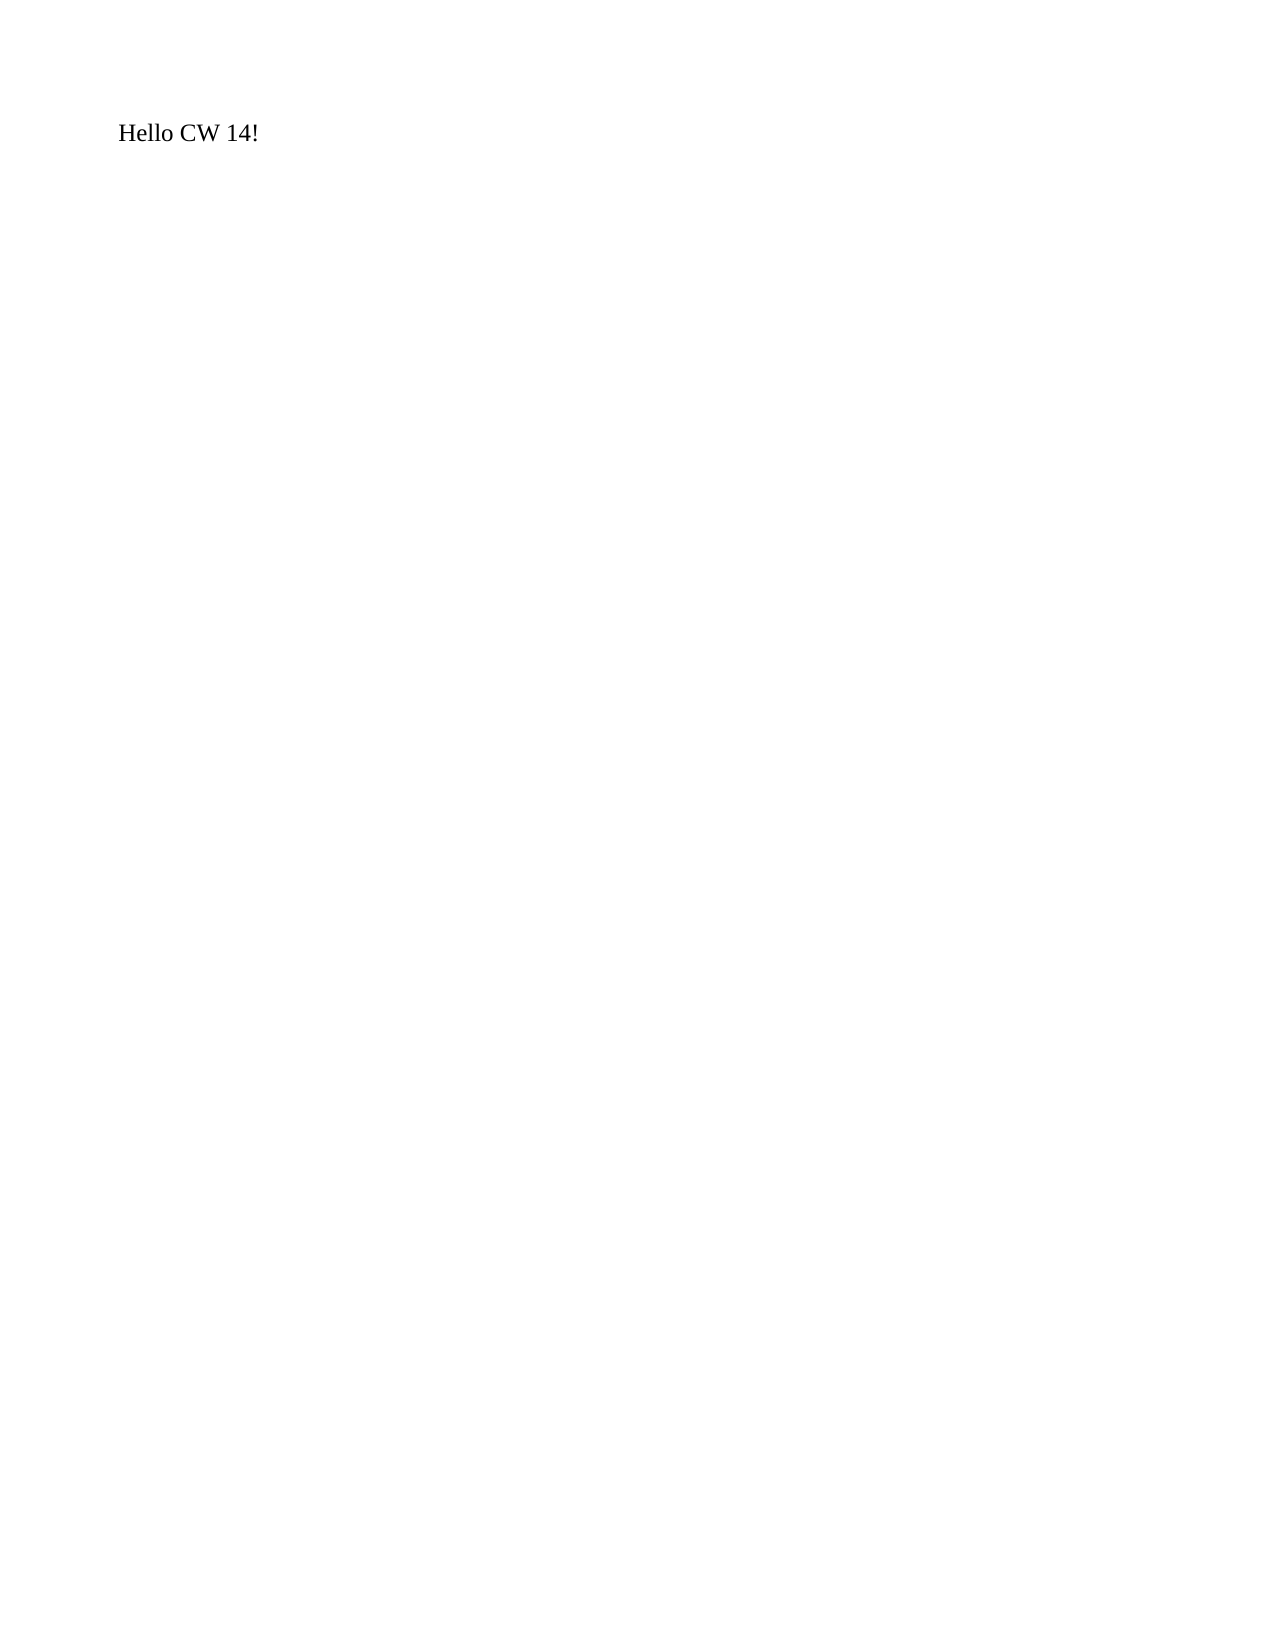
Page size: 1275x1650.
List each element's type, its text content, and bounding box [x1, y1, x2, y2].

text Hello CW 14! [118, 118, 1157, 147]
